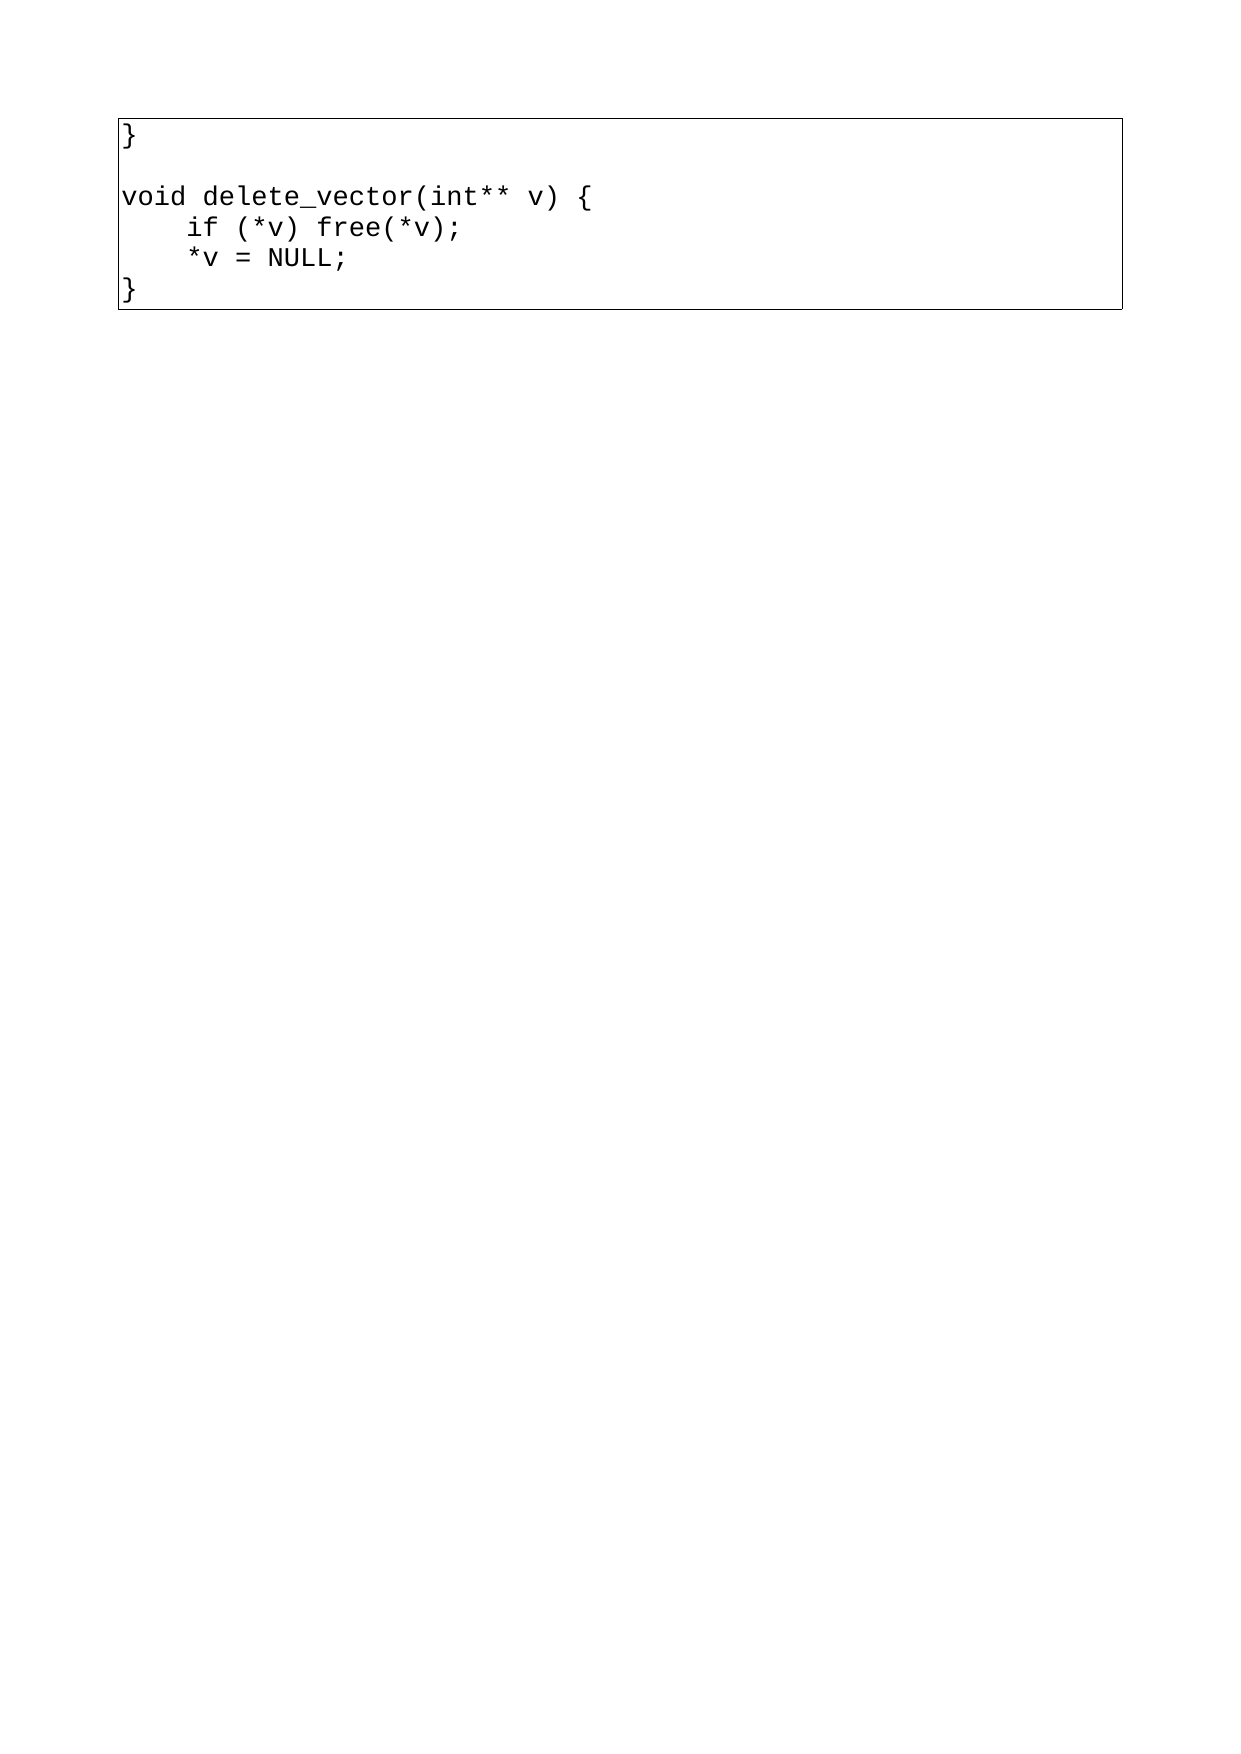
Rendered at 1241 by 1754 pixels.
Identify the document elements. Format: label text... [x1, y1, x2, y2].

text *v = NULL; [119, 241, 1122, 272]
text } [119, 272, 1122, 309]
text if (*v) free(*v); [119, 210, 1122, 241]
text } [119, 119, 1122, 152]
text void delete_vector(int** v) { [119, 179, 1122, 210]
